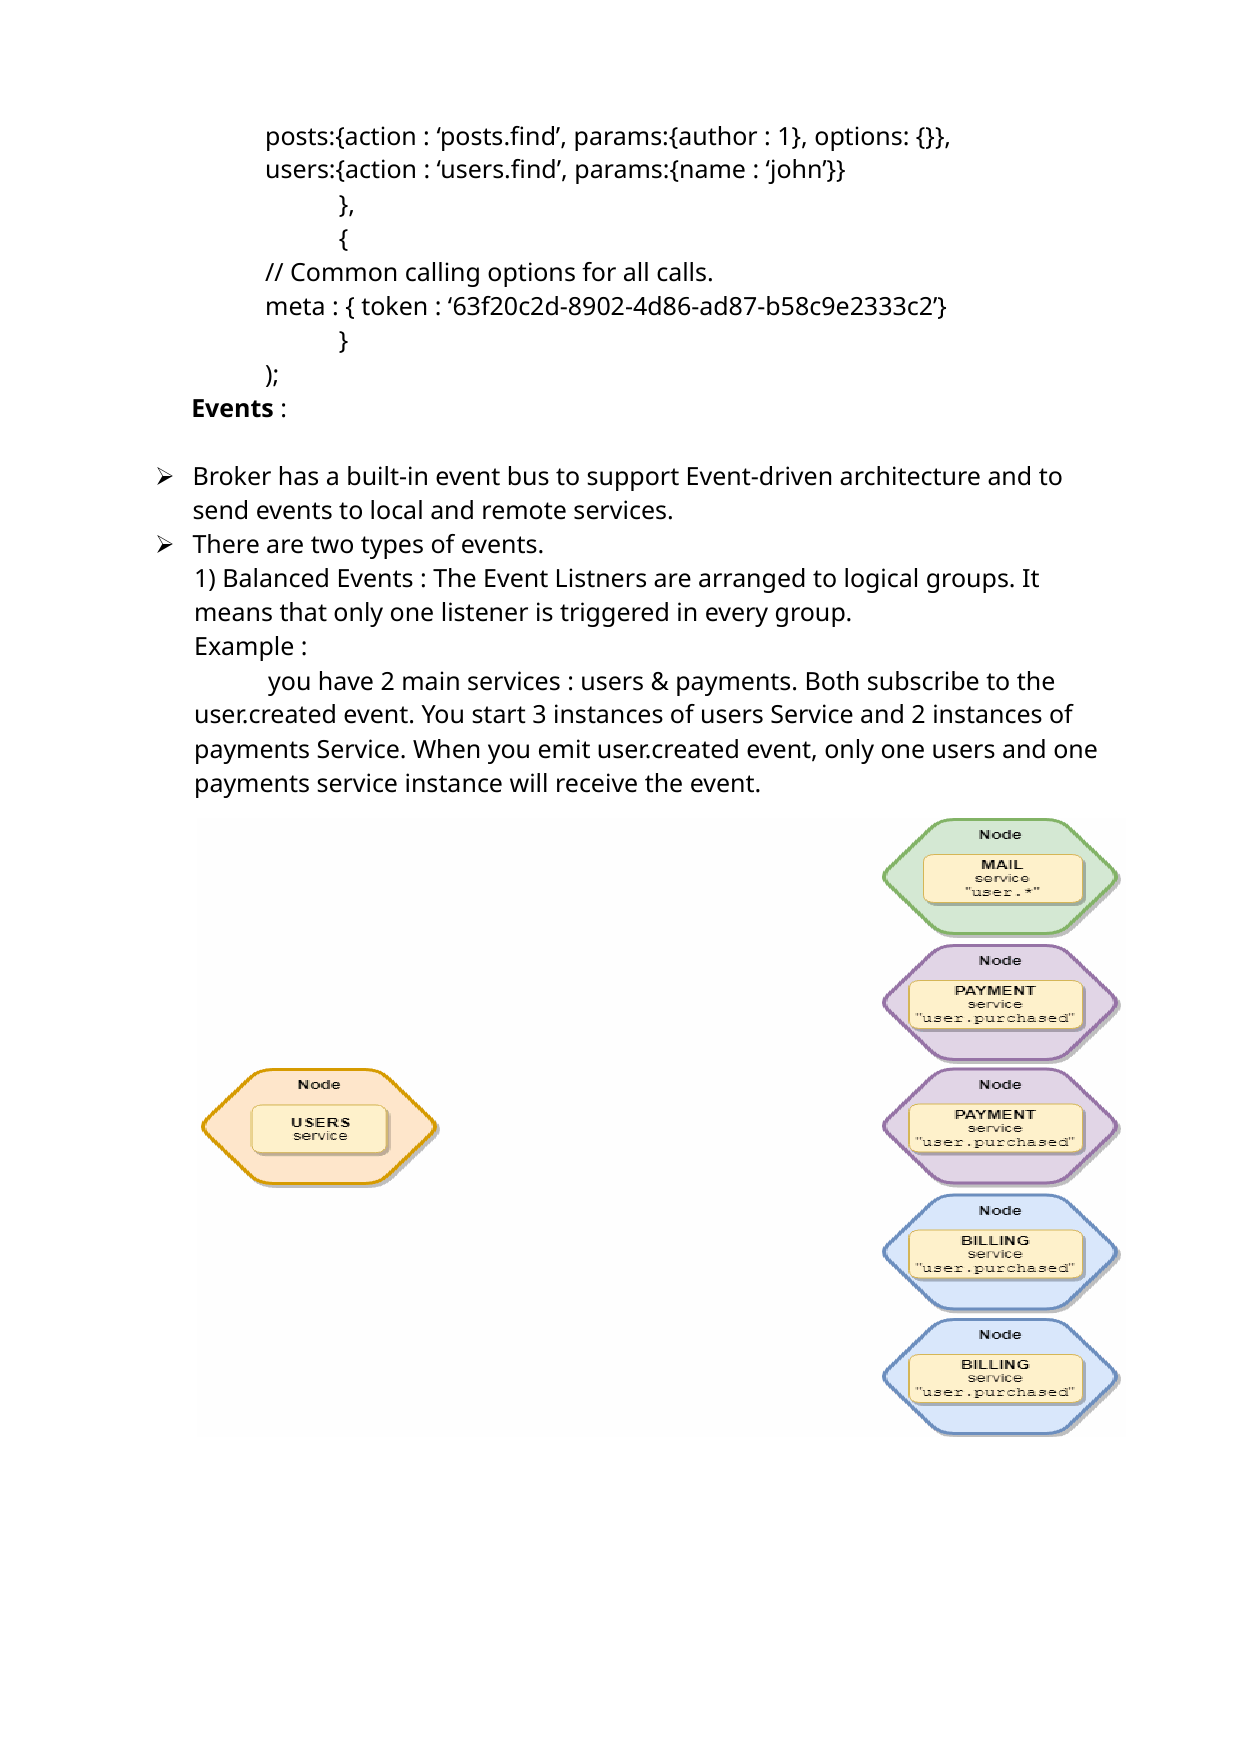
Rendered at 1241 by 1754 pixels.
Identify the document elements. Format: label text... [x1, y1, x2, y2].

text meta : { token : ‘63f20c2d-8902-4d86-ad87-b58c9e2333c2’} [117, 288, 1122, 322]
text Example : [194, 629, 1122, 663]
text posts:{action : ‘posts.find’, params:{author : 1}, options: {}}, [117, 118, 1122, 152]
text // Common calling options for all calls. [117, 254, 1122, 288]
text 1) Balanced Events : The Event Listners are arranged to logical groups. It means that only one listener is triggered in every group. [194, 561, 1122, 629]
picture [197, 818, 1126, 1437]
text users:{action : ‘users.find’, params:{name : ‘john’}} [117, 152, 1122, 186]
text { [117, 220, 1122, 254]
text Events : [117, 391, 1122, 425]
text } [117, 322, 1122, 357]
text }, [117, 186, 1122, 220]
list There are two types of events. [155, 527, 1122, 561]
list Broker has a built-in event bus to support Event-driven architecture and to send events to local and remote services. [155, 459, 1122, 527]
text you have 2 main services : users & payments. Both subscribe to the user.created event. You start 3 instances of users Service and 2 instances of payments Service. When you emit user.created event, only one users and one payments service instance will receive the event. [194, 663, 1122, 799]
text ); [117, 357, 1122, 391]
